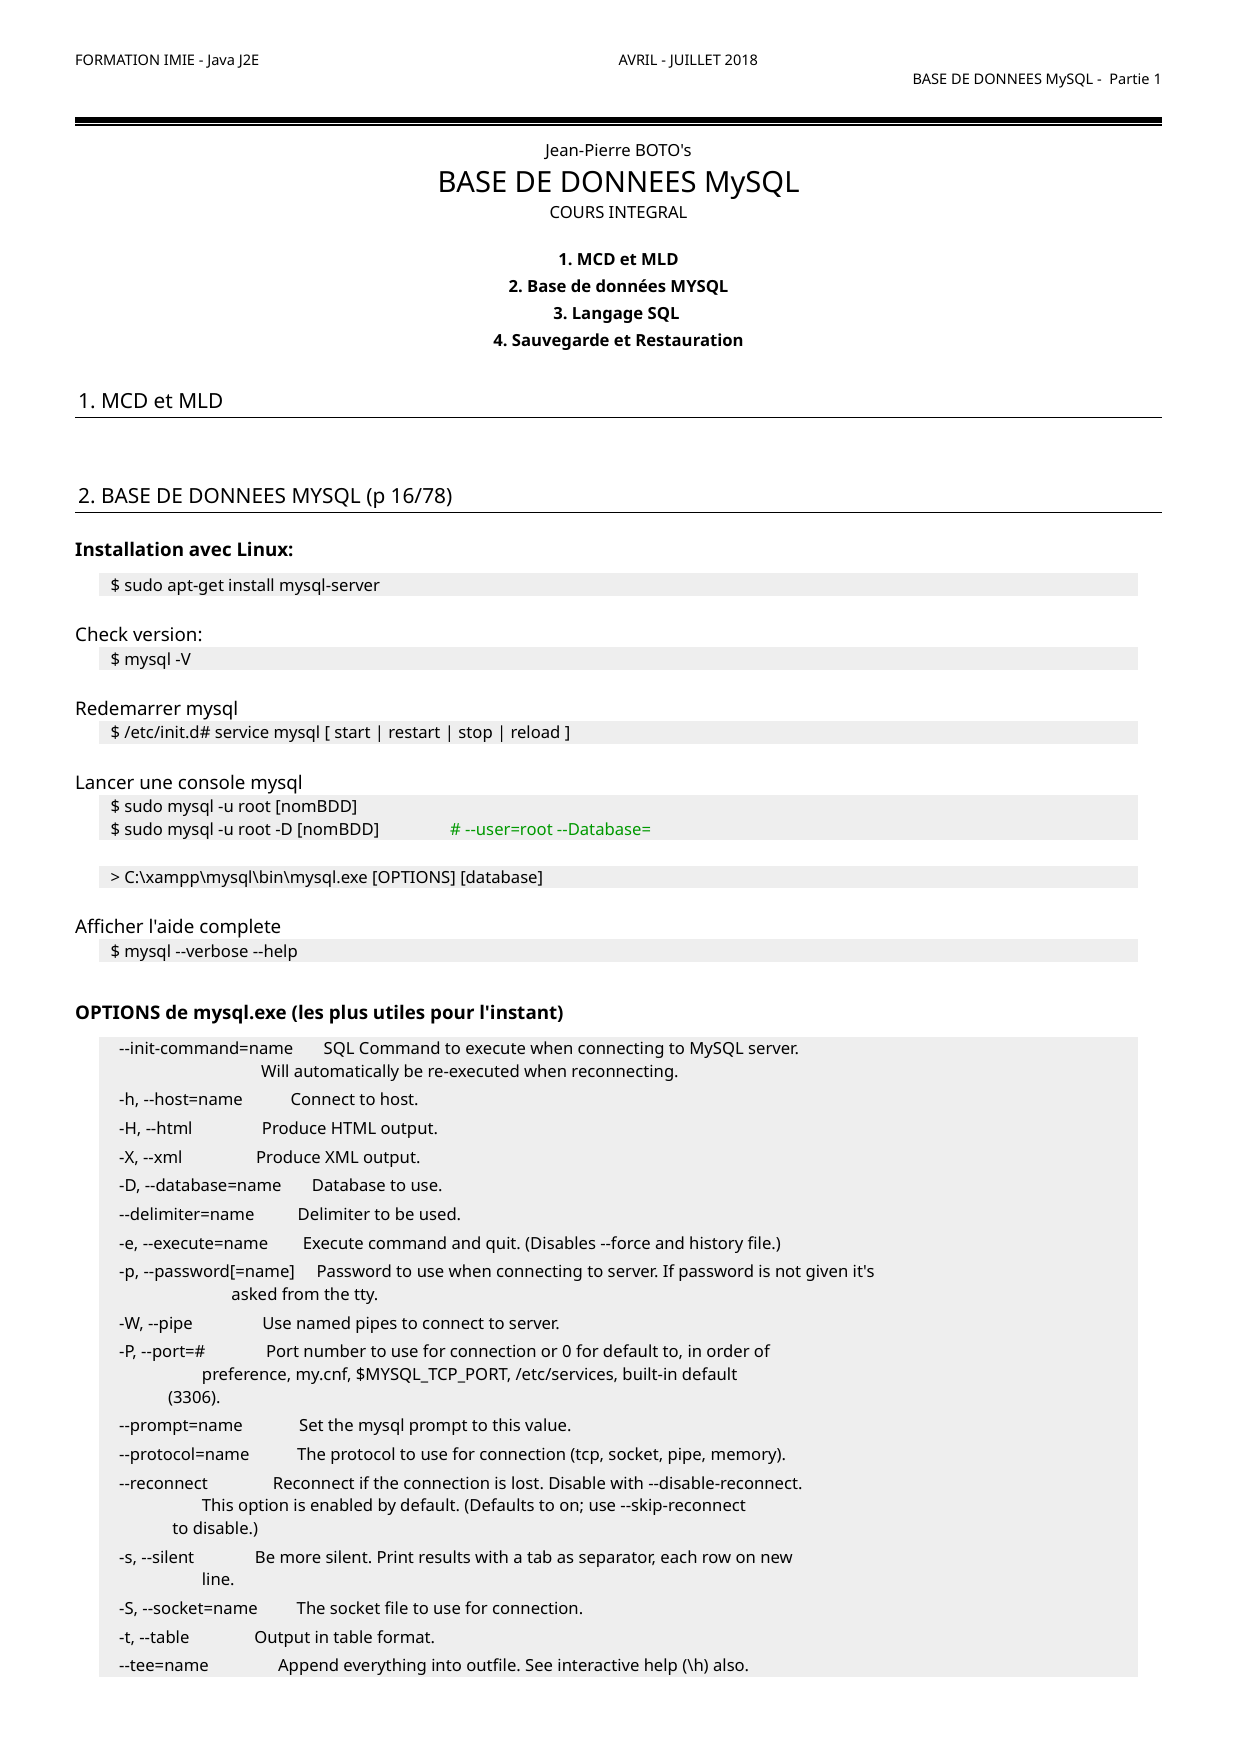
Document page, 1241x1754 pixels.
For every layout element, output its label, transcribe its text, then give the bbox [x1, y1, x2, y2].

text BASE DE DONNEES MySQL [75, 161, 1162, 201]
text -D, --database=name Database to use. [99, 1174, 1138, 1197]
text --prompt=name Set the mysql prompt to this value. [99, 1414, 1138, 1437]
text Lancer une console mysql [75, 769, 1162, 795]
text 2. BASE DE DONNEES MYSQL (p 16/78) [75, 478, 1162, 512]
text -H, --html Produce HTML output. [99, 1117, 1138, 1139]
text $ mysql -V [99, 647, 1138, 670]
text OPTIONS de mysql.exe (les plus utiles pour l'instant) [75, 999, 1162, 1025]
text --init-command=name SQL Command to execute when connecting to MySQL server. Will automatically be re-executed when reconnecting. [99, 1037, 1138, 1082]
text COURS INTEGRAL [75, 201, 1162, 223]
text -p, --password[=name] Password to use when connecting to server. If password is not given it's asked from the tty. [99, 1260, 1138, 1305]
text 1. MCD et MLD [75, 247, 1162, 270]
text $ sudo mysql -u root -D [nomBDD] # --user=root --Database= [99, 817, 1138, 840]
text --delimiter=name Delimiter to be used. [99, 1203, 1138, 1225]
text --reconnect Reconnect if the connection is lost. Disable with --disable-reconnect. This option is enabled by default. (Defaults to on; use --skip-reconnect to disable.) [99, 1471, 1138, 1539]
text -s, --silent Be more silent. Print results with a tab as separator, each row on new line. [99, 1545, 1138, 1591]
text 4. Sauvegarde et Restauration [75, 329, 1162, 352]
text 1. MCD et MLD [75, 383, 1162, 417]
text -t, --table Output in table format. [99, 1625, 1138, 1648]
text Redemarrer mysql [75, 695, 1162, 721]
text Check version: [75, 622, 1162, 647]
text -e, --execute=name Execute command and quit. (Disables --force and history file.) [99, 1231, 1138, 1254]
text --protocol=name The protocol to use for connection (tcp, socket, pipe, memory). [99, 1443, 1138, 1465]
text 3. Langage SQL [75, 302, 1162, 324]
text Afficher l'aide complete [75, 914, 1162, 939]
text -S, --socket=name The socket file to use for connection. [99, 1597, 1138, 1619]
text -P, --port=# Port number to use for connection or 0 for default to, in order of preference, my.cnf, $MYSQL_TCP_PORT, /etc/services, built-in default (3306). [99, 1340, 1138, 1408]
text $ sudo apt-get install mysql-server [99, 573, 1138, 596]
text --tee=name Append everything into outfile. See interactive help (\h) also. [99, 1654, 1138, 1677]
text -h, --host=name Connect to host. [99, 1088, 1138, 1111]
text $ mysql --verbose --help [99, 939, 1138, 962]
text > C:\xampp\mysql\bin\mysql.exe [OPTIONS] [database] [99, 866, 1138, 888]
text Jean-Pierre BOTO's [75, 138, 1162, 161]
text $ /etc/init.d# service mysql [ start | restart | stop | reload ] [99, 721, 1138, 744]
text $ sudo mysql -u root [nomBDD] [99, 795, 1138, 817]
text 2. Base de données MYSQL [75, 275, 1162, 297]
text -X, --xml Produce XML output. [99, 1145, 1138, 1168]
text Installation avec Linux: [75, 536, 1162, 562]
text -W, --pipe Use named pipes to connect to server. [99, 1311, 1138, 1334]
